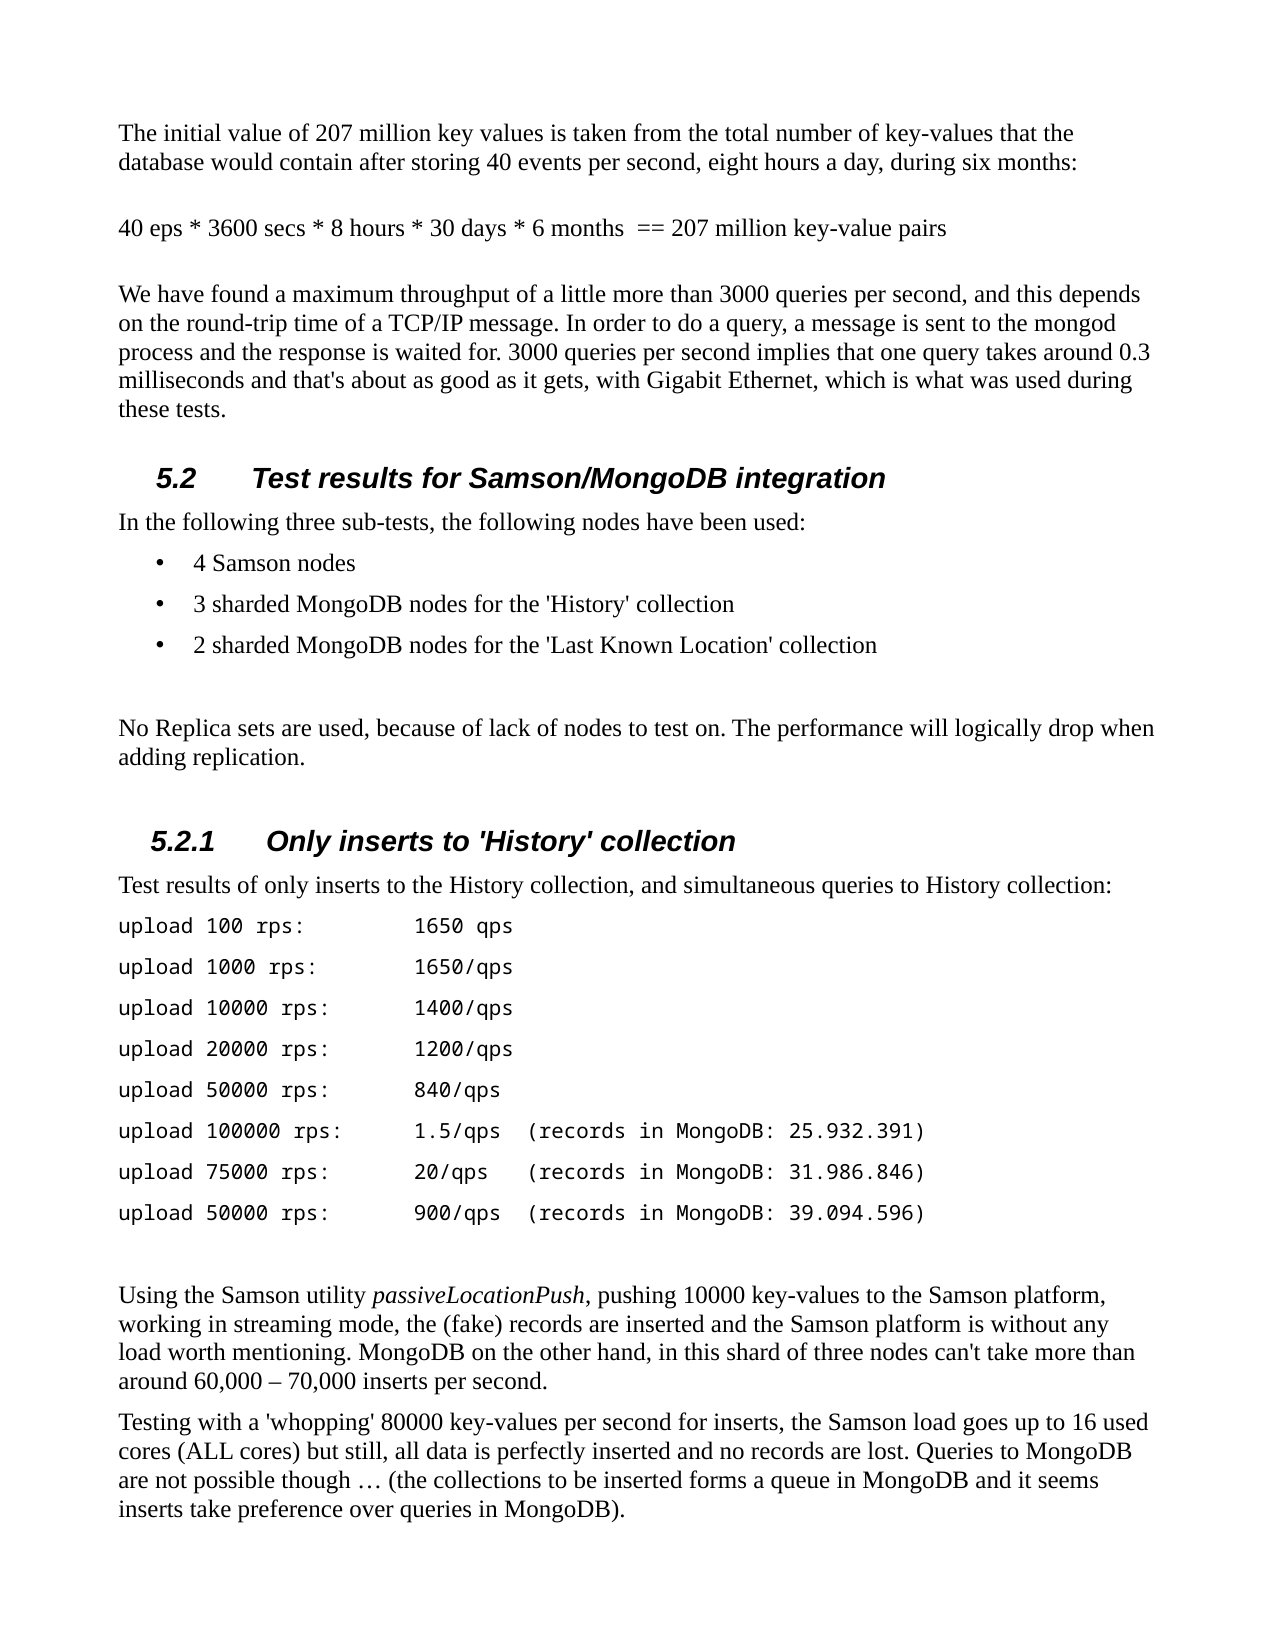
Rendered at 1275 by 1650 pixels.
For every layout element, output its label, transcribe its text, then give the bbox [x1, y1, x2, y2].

text We have found a maximum throughput of a little more than 3000 queries per second, and this depends on the round-trip time of a TCP/IP message. In order to do a query, a message is sent to the mongod process and the response is waited for. 3000 queries per second implies that one query takes around 0.3 milliseconds and that's about as good as it gets, with Gigabit Ethernet, which is what was used during these tests. [118, 279, 1157, 423]
text Using the Samson utility passiveLocationPush, pushing 10000 key-values to the Samson platform, working in streaming mode, the (fake) records are inserted and the Samson platform is without any load worth mentioning. MongoDB on the other hand, in this shard of three nodes can't take more than around 60,000 – 70,000 inserts per second. [118, 1280, 1157, 1395]
text upload 50000 rps: 840/qps [118, 1075, 1157, 1104]
text Test results of only inserts to the History collection, and simultaneous queries to History collection: [118, 870, 1157, 899]
text upload 20000 rps: 1200/qps [118, 1034, 1157, 1063]
text No Replica sets are used, because of lack of nodes to test on. The performance will logically drop when adding replication. [118, 713, 1157, 770]
text 5.2.1 Only inserts to 'History' collection [118, 824, 1157, 858]
list 3 sharded MongoDB nodes for the 'History' collection [156, 589, 1157, 618]
text upload 100 rps: 1650 qps [118, 911, 1157, 940]
text upload 100000 rps: 1.5/qps (records in MongoDB: 25.932.391) [118, 1116, 1157, 1144]
list 2 sharded MongoDB nodes for the 'Last Known Location' collection [156, 630, 1157, 659]
text upload 75000 rps: 20/qps (records in MongoDB: 31.986.846) [118, 1157, 1157, 1186]
text upload 50000 rps: 900/qps (records in MongoDB: 39.094.596) [118, 1198, 1157, 1226]
subtitle Test results for Samson/MongoDB integration [148, 461, 1157, 494]
text In the following three sub-tests, the following nodes have been used: [118, 507, 1157, 535]
text upload 10000 rps: 1400/qps [118, 993, 1157, 1022]
list 4 Samson nodes [156, 548, 1157, 577]
text The initial value of 207 million key values is taken from the total number of key-values that the database would contain after storing 40 events per second, eight hours a day, during six months: [118, 118, 1157, 176]
text 40 eps * 3600 secs * 8 hours * 30 days * 6 months == 207 million key-value pairs [118, 213, 1157, 242]
text Testing with a 'whopping' 80000 key-values per second for inserts, the Samson load goes up to 16 used cores (ALL cores) but still, all data is perfectly inserted and no records are lost. Queries to MongoDB are not possible though … (the collections to be inserted forms a queue in MongoDB and it seems inserts take preference over queries in MongoDB). [118, 1407, 1157, 1522]
text upload 1000 rps: 1650/qps [118, 952, 1157, 981]
